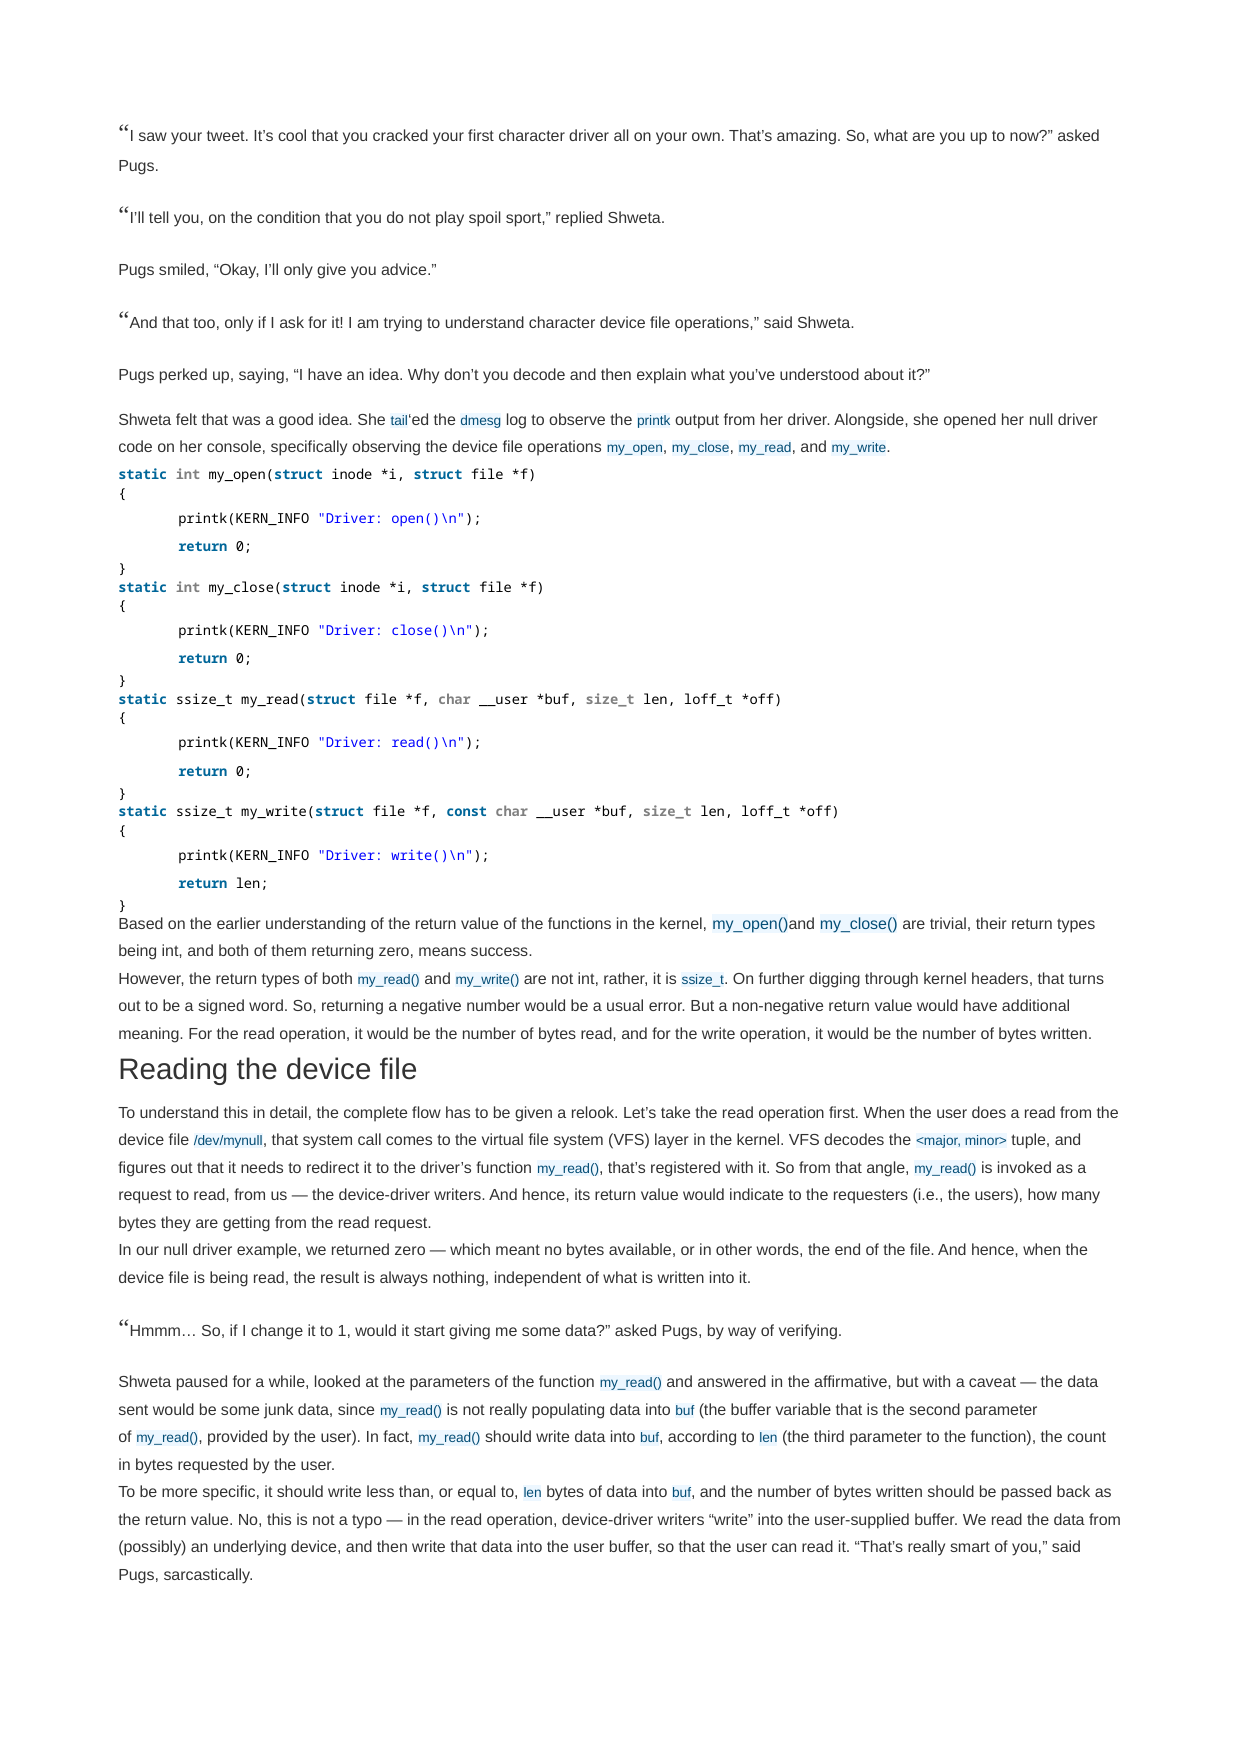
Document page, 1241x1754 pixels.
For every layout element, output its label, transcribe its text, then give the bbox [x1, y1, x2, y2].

text “And that too, only if I ask for it! I am trying to understand character device file operations,” said Shweta. [118, 305, 1122, 334]
text However, the return types of both my_read() and my_write() are not int, rather, it is ssize_t. On further digging through kernel headers, that turns out to be a signed word. So, returning a negative number would be a usual error. But a non-negative return value would have additional meaning. For the read operation, it would be the number of bytes read, and for the write operation, it would be the number of bytes written. [118, 969, 1122, 1043]
text To understand this in detail, the complete flow has to be given a relook. Let’s take the read operation first. When the user does a read from the device file /dev/mynull, that system call comes to the virtual file system (VFS) layer in the kernel. VFS decodes the <major, minor> tuple, and figures out that it needs to redirect it to the driver’s function my_read(), that’s registered with it. So from that angle, my_read() is invoked as a request to read, from us — the device-driver writers. And hence, its return value would indicate to the requesters (i.e., the users), how many bytes they are getting from the read request. [118, 1103, 1122, 1231]
text Pugs perked up, saying, “I have an idea. Why don’t you decode and then explain what you’ve understood about it?” [118, 366, 1122, 384]
text “I saw your tweet. It’s cool that you cracked your first character driver all on your own. That’s amazing. So, what are you up to now?” asked Pugs. [118, 118, 1122, 174]
text Based on the earlier understanding of the return value of the functions in the kernel, my_open()and my_close() are trivial, their return types being int, and both of them returning zero, means success. [118, 914, 1122, 960]
subtitle Reading the device file [118, 1052, 1122, 1086]
text To be more specific, it should write less than, or equal to, len bytes of data into buf, and the number of bytes written should be passed back as the return value. No, this is not a typo — in the read operation, device-driver writers “write” into the user-supplied buffer. We read the data from (possibly) an underlying device, and then write that data into the user buffer, so that the user can read it. “That’s really smart of you,” said Pugs, sarcastically. [118, 1483, 1122, 1584]
text Pugs smiled, “Okay, I’ll only give you advice.” [118, 261, 1122, 279]
table_header static int my_open(struct inode *i, struct file *f) { printk(KERN_INFO "Driver: open()\n"); return 0; } static int my_close(struct inode *i, struct file *f) { printk(KERN_INFO "Driver: close()\n"); return 0; } static ssize_t my_read(struct file *f, char __user *buf, size_t len, loff_t *off) { printk(KERN_INFO "Driver: read()\n"); return 0; } static ssize_t my_write(struct file *f, const char __user *buf, size_t len, loff_t *off) { printk(KERN_INFO "Driver: write()\n"); return len; } [118, 465, 1122, 914]
text In our null driver example, we returned zero — which meant no bytes available, or in other words, the end of the file. And hence, when the device file is being read, the result is always nothing, independent of what is written into it. [118, 1241, 1122, 1286]
text Shweta paused for a while, looked at the parameters of the function my_read() and answered in the affirmative, but with a caveat — the data sent would be some junk data, since my_read() is not really populating data into buf (the buffer variable that is the second parameter of my_read(), provided by the user). In fact, my_read() should write data into buf, according to len (the third parameter to the function), the count in bytes requested by the user. [118, 1373, 1122, 1474]
text “Hmmm… So, if I change it to 1, would it start giving me some data?” asked Pugs, by way of verifying. [118, 1313, 1122, 1341]
text “I’ll tell you, on the condition that you do not play spoil sport,” replied Shweta. [118, 201, 1122, 229]
text Shweta felt that was a good idea. She tail‘ed the dmesg log to observe the printk output from her driver. Alongside, she opened her null driver code on her console, specifically observing the device file operations my_open, my_close, my_read, and my_write. [118, 410, 1122, 456]
